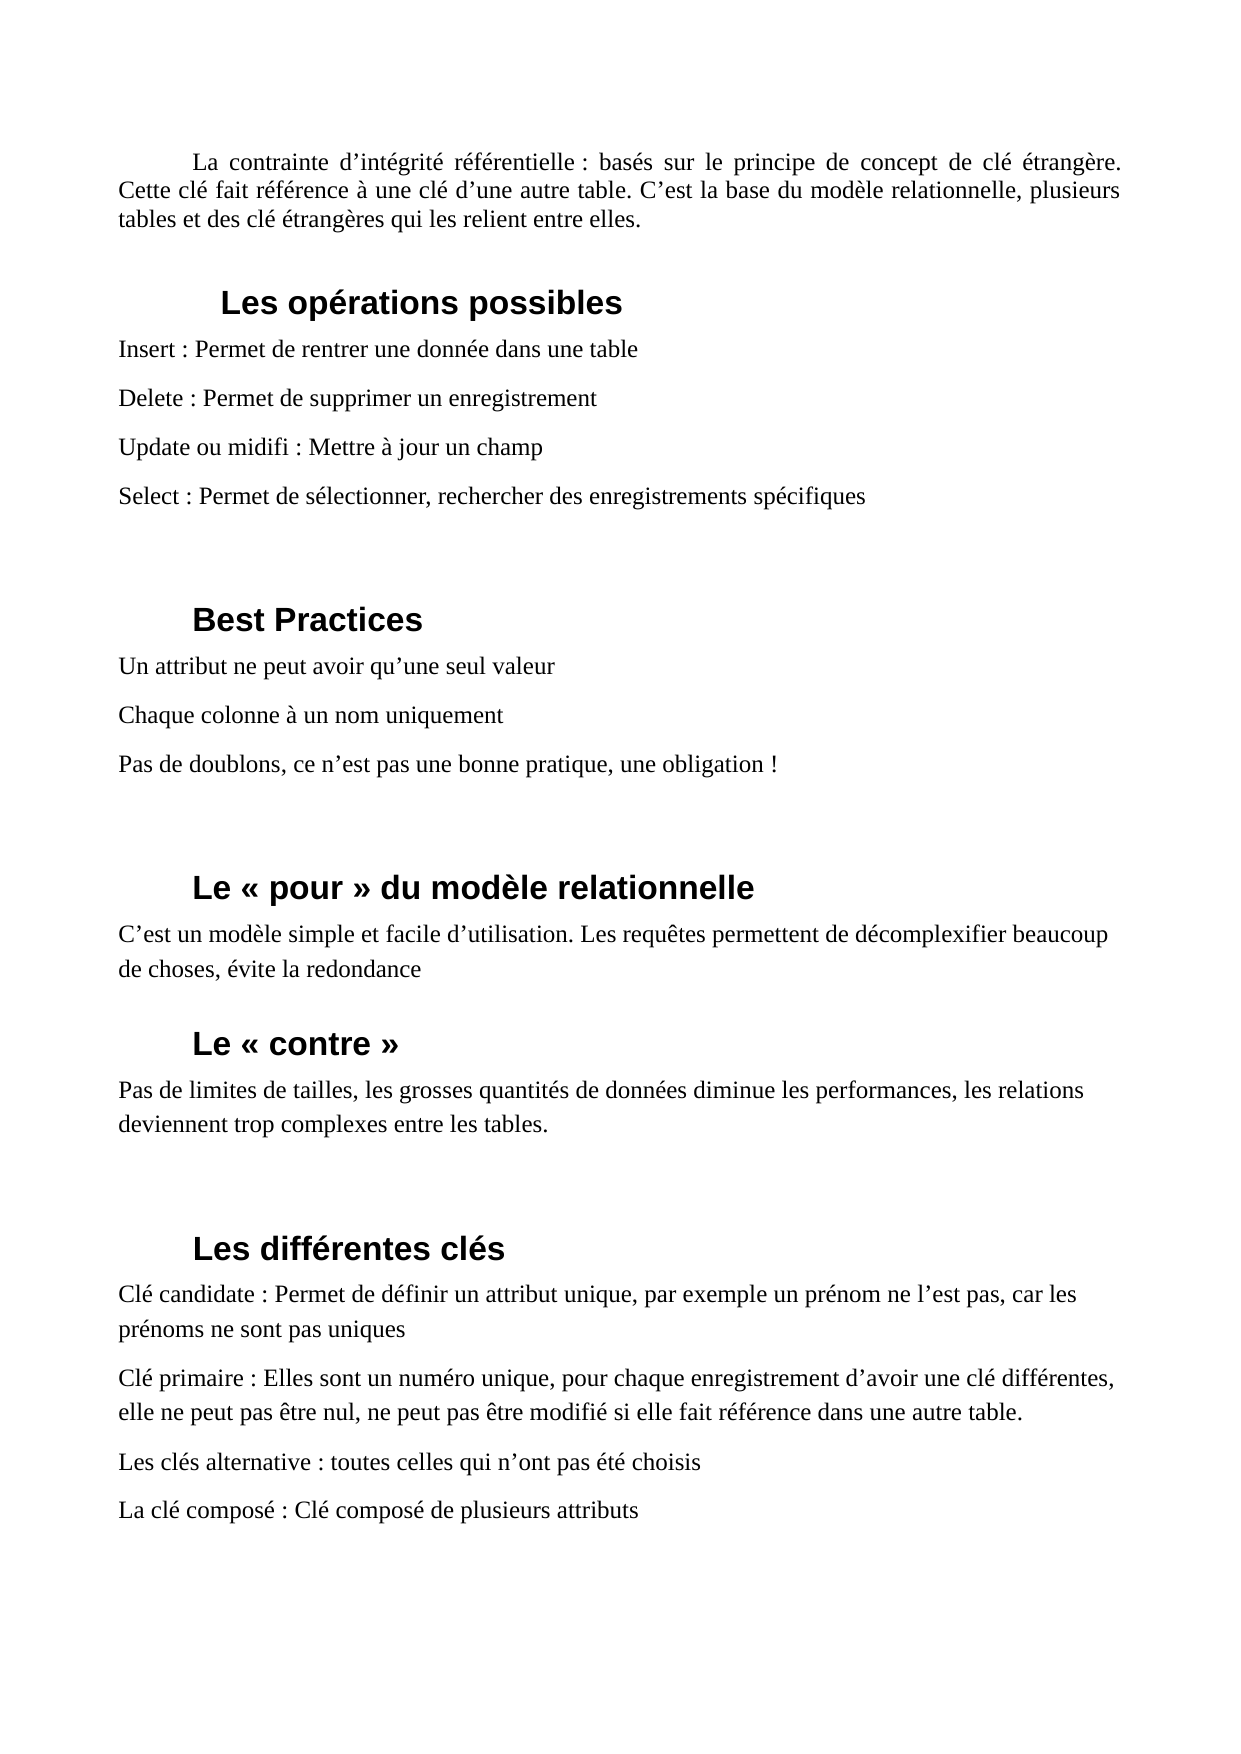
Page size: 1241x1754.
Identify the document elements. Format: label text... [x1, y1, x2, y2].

text Chaque colonne à un nom uniquement [118, 700, 1122, 729]
subtitle Les différentes clés [118, 1228, 1122, 1267]
subtitle Le « contre » [118, 1024, 1122, 1062]
text La clé composé : Clé composé de plusieurs attributs [118, 1496, 1122, 1524]
subtitle Le « pour » du modèle relationnelle [118, 868, 1122, 907]
text C’est un modèle simple et facile d’utilisation. Les requêtes permettent de décomplexifier beaucoup de choses, évite la redondance [118, 919, 1122, 983]
text Select : Permet de sélectionner, rechercher des enregistrements spécifiques [118, 481, 1122, 510]
text Clé candidate : Permet de définir un attribut unique, par exemple un prénom ne l’est pas, car les prénoms ne sont pas uniques [118, 1279, 1122, 1343]
text Insert : Permet de rentrer une donnée dans une table [118, 334, 1122, 363]
text Update ou midifi : Mettre à jour un champ [118, 432, 1122, 461]
text Delete : Permet de supprimer un enregistrement [118, 383, 1122, 412]
text Les clés alternative : toutes celles qui n’ont pas été choisis [118, 1447, 1122, 1475]
text Un attribut ne peut avoir qu’une seul valeur [118, 651, 1122, 680]
text Clé primaire : Elles sont un numéro unique, pour chaque enregistrement d’avoir une clé différentes, elle ne peut pas être nul, ne peut pas être modifié si elle fait référence dans une autre table. [118, 1363, 1122, 1426]
text La contrainte d’intégrité référentielle : basés sur le principe de concept de clé étrangère. Cette clé fait référence à une clé d’une autre table. C’est la base du modèle relationnelle, plusieurs tables et des clé étrangères qui les relient entre elles. [118, 147, 1122, 233]
subtitle Les opérations possibles [118, 283, 1122, 321]
subtitle Best Practices [118, 600, 1122, 639]
text Pas de doublons, ce n’est pas une bonne pratique, une obligation ! [118, 749, 1122, 778]
text Pas de limites de tailles, les grosses quantités de données diminue les performances, les relations deviennent trop complexes entre les tables. [118, 1075, 1122, 1138]
